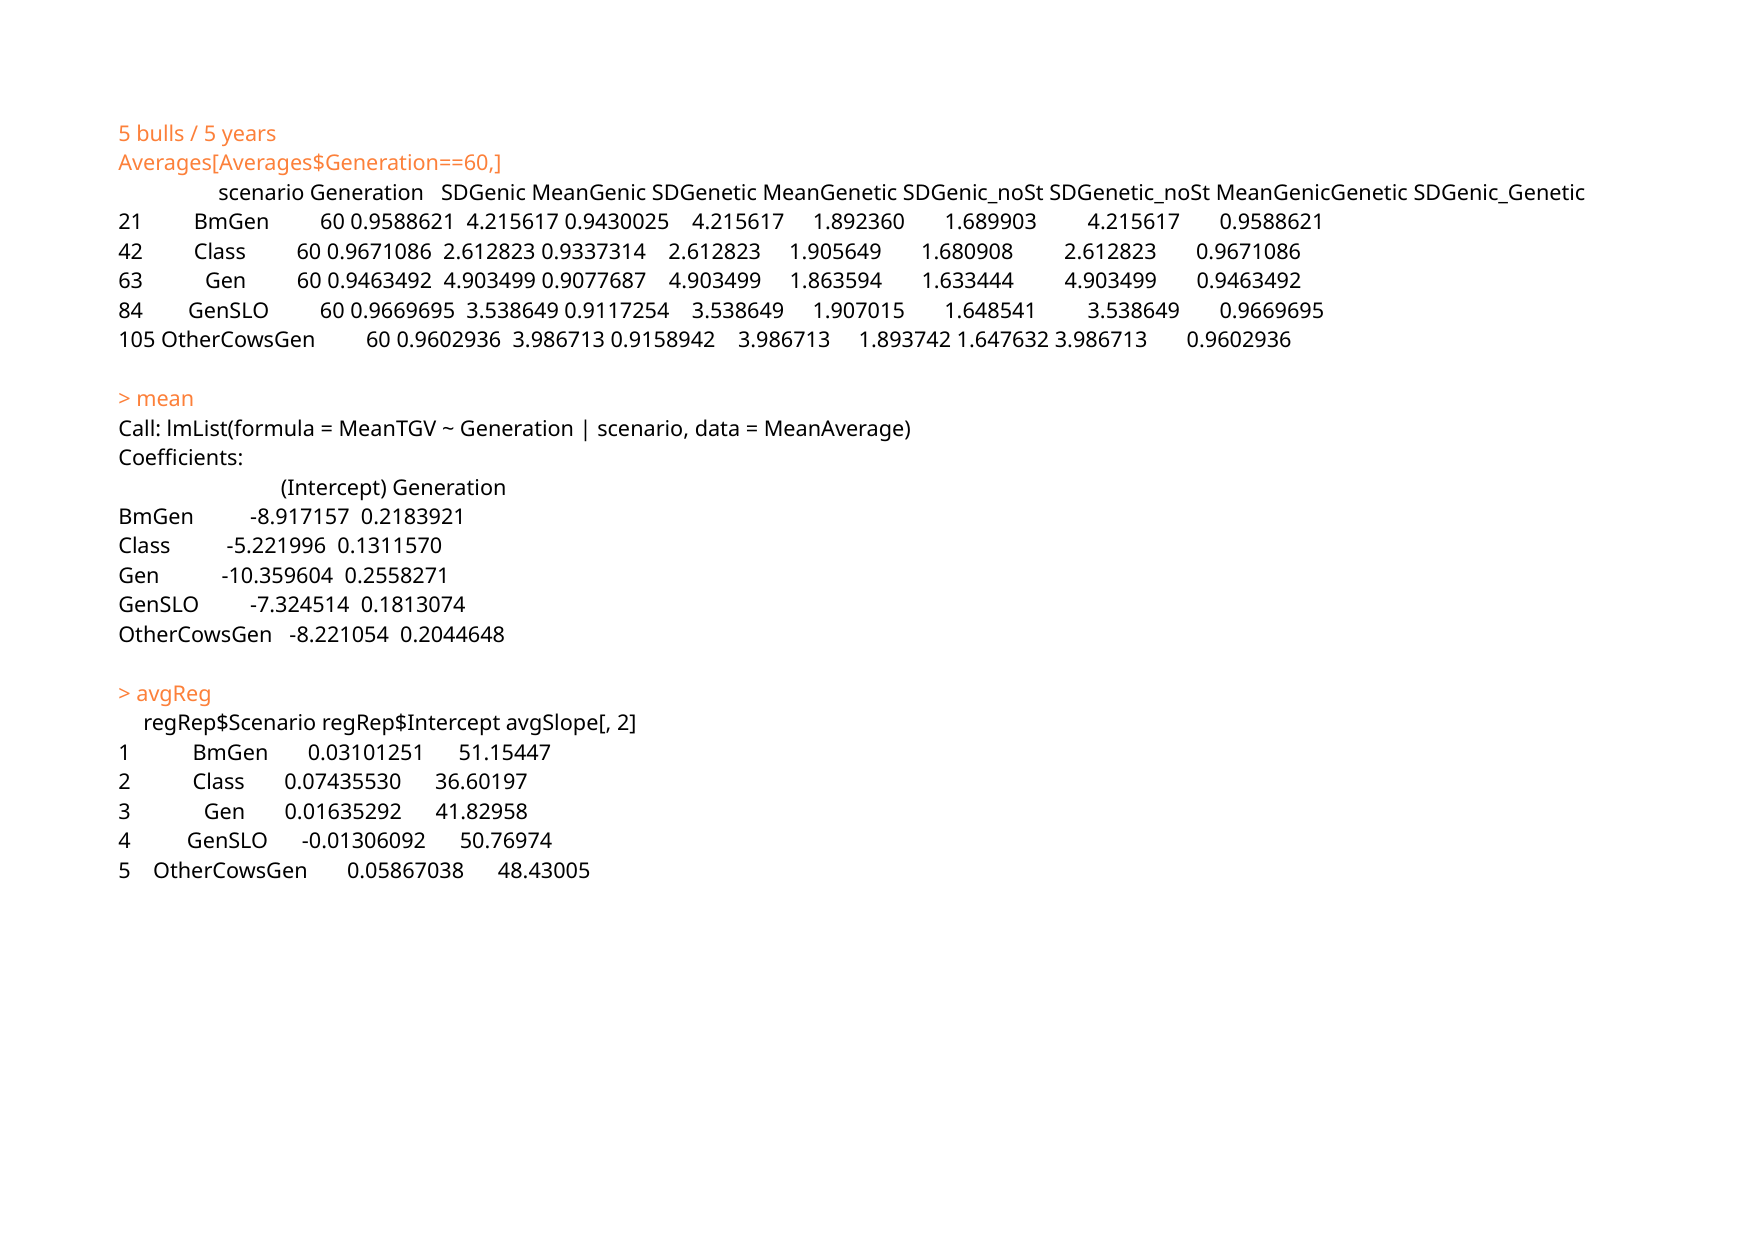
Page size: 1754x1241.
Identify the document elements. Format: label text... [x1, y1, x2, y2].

text regRep$Scenario regRep$Intercept avgSlope[, 2] [118, 708, 1636, 737]
text 5 OtherCowsGen 0.05867038 48.43005 [118, 855, 1636, 884]
text 2 Class 0.07435530 36.60197 [118, 767, 1636, 796]
text GenSLO -7.324514 0.1813074 [118, 590, 1636, 619]
text 4 GenSLO -0.01306092 50.76974 [118, 826, 1636, 855]
text scenario Generation SDGenic MeanGenic SDGenetic MeanGenetic SDGenic_noSt SDGenetic_noSt MeanGenicGenetic SDGenic_Genetic [118, 177, 1636, 207]
text Averages[Averages$Generation==60,] [118, 148, 1636, 177]
text Coefficients: [118, 442, 1636, 472]
text 105 OtherCowsGen 60 0.9602936 3.986713 0.9158942 3.986713 1.893742 1.647632 3.986713 0.9602936 [118, 324, 1636, 354]
text Class -5.221996 0.1311570 [118, 531, 1636, 560]
text 21 BmGen 60 0.9588621 4.215617 0.9430025 4.215617 1.892360 1.689903 4.215617 0.9588621 [118, 207, 1636, 236]
text 42 Class 60 0.9671086 2.612823 0.9337314 2.612823 1.905649 1.680908 2.612823 0.9671086 [118, 236, 1636, 266]
text 63 Gen 60 0.9463492 4.903499 0.9077687 4.903499 1.863594 1.633444 4.903499 0.9463492 [118, 266, 1636, 295]
text > mean [118, 383, 1636, 413]
text BmGen -8.917157 0.2183921 [118, 501, 1636, 531]
text > avgReg [118, 678, 1636, 708]
text 3 Gen 0.01635292 41.82958 [118, 796, 1636, 826]
text (Intercept) Generation [118, 472, 1636, 501]
text 5 bulls / 5 years [118, 118, 1636, 148]
text 84 GenSLO 60 0.9669695 3.538649 0.9117254 3.538649 1.907015 1.648541 3.538649 0.9669695 [118, 295, 1636, 324]
text Call: lmList(formula = MeanTGV ~ Generation | scenario, data = MeanAverage) [118, 413, 1636, 442]
text OtherCowsGen -8.221054 0.2044648 [118, 619, 1636, 649]
text 1 BmGen 0.03101251 51.15447 [118, 737, 1636, 767]
text Gen -10.359604 0.2558271 [118, 560, 1636, 590]
